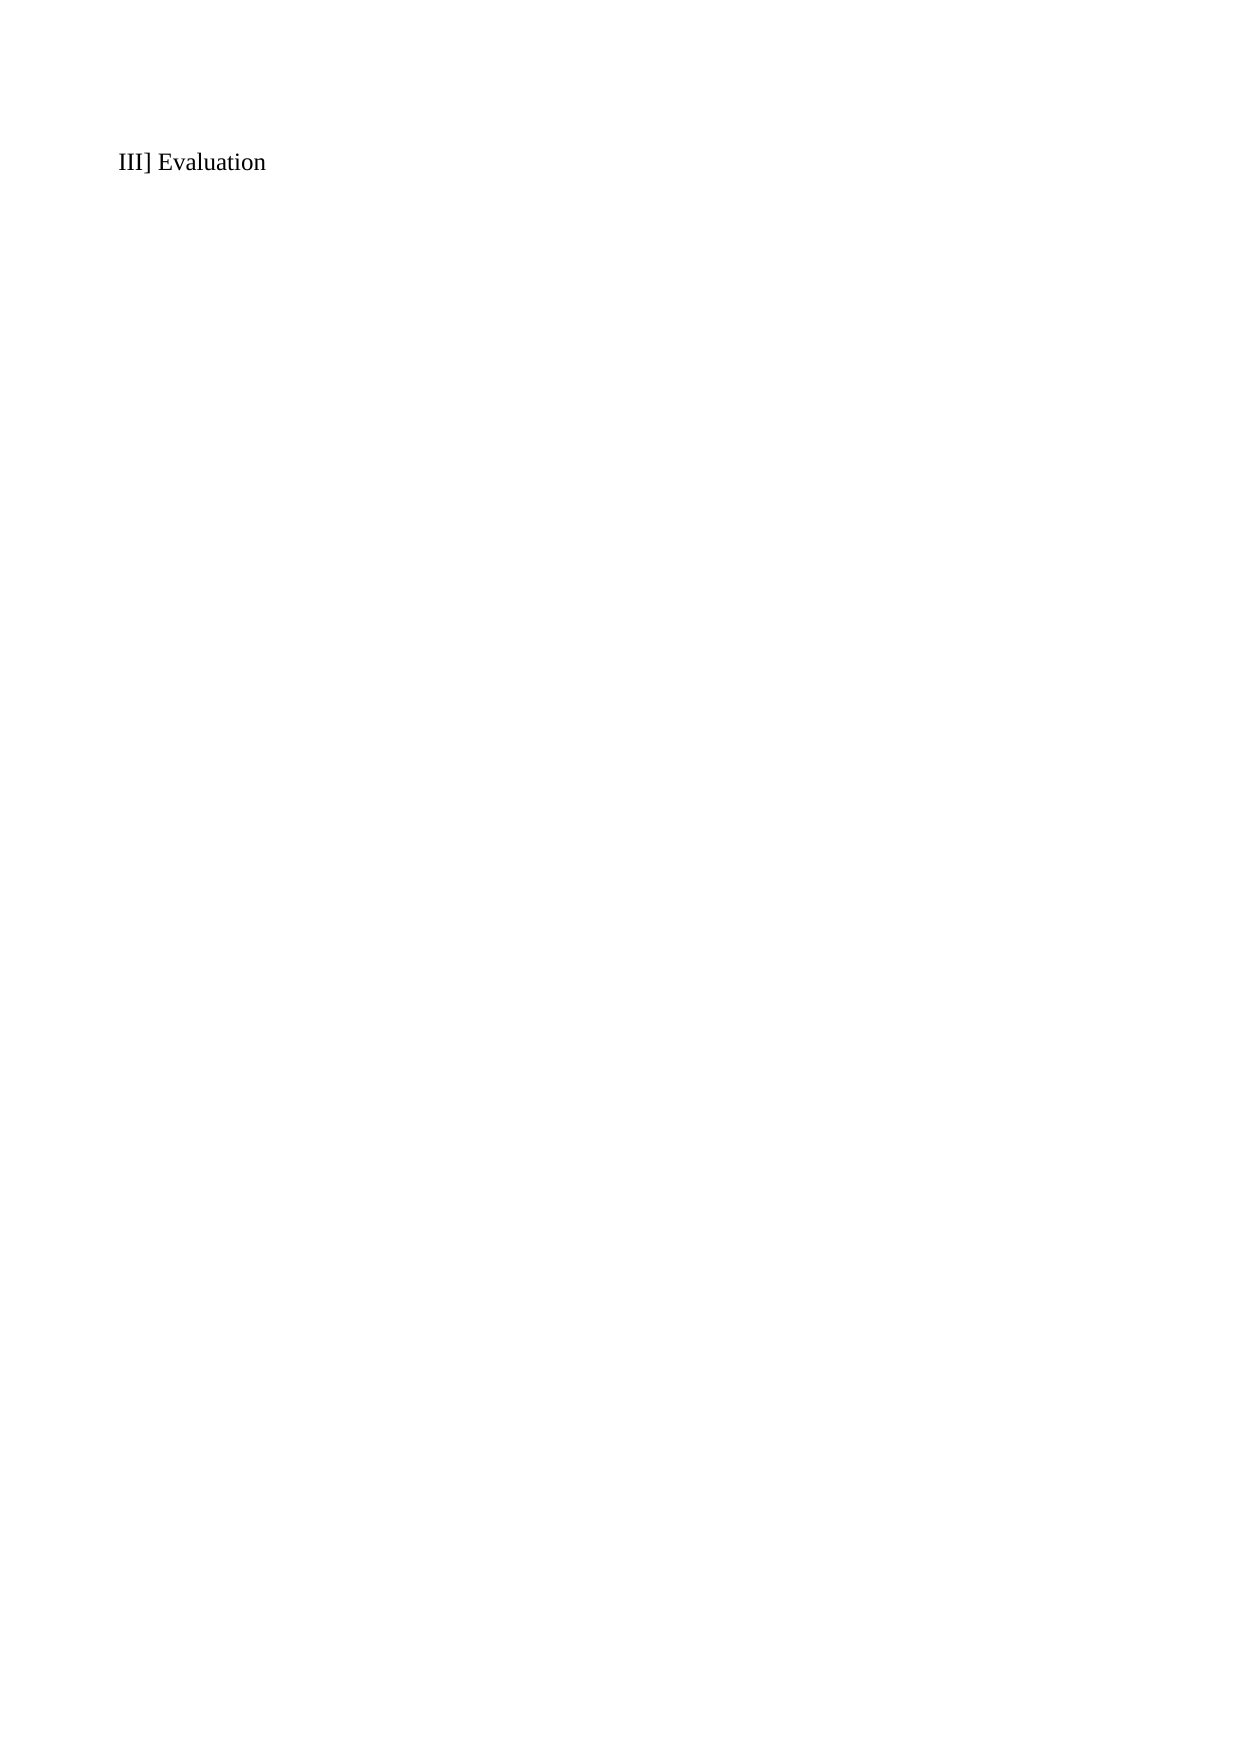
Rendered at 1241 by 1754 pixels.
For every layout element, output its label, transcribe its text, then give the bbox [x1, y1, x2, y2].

text III] Evaluation [118, 147, 1122, 176]
